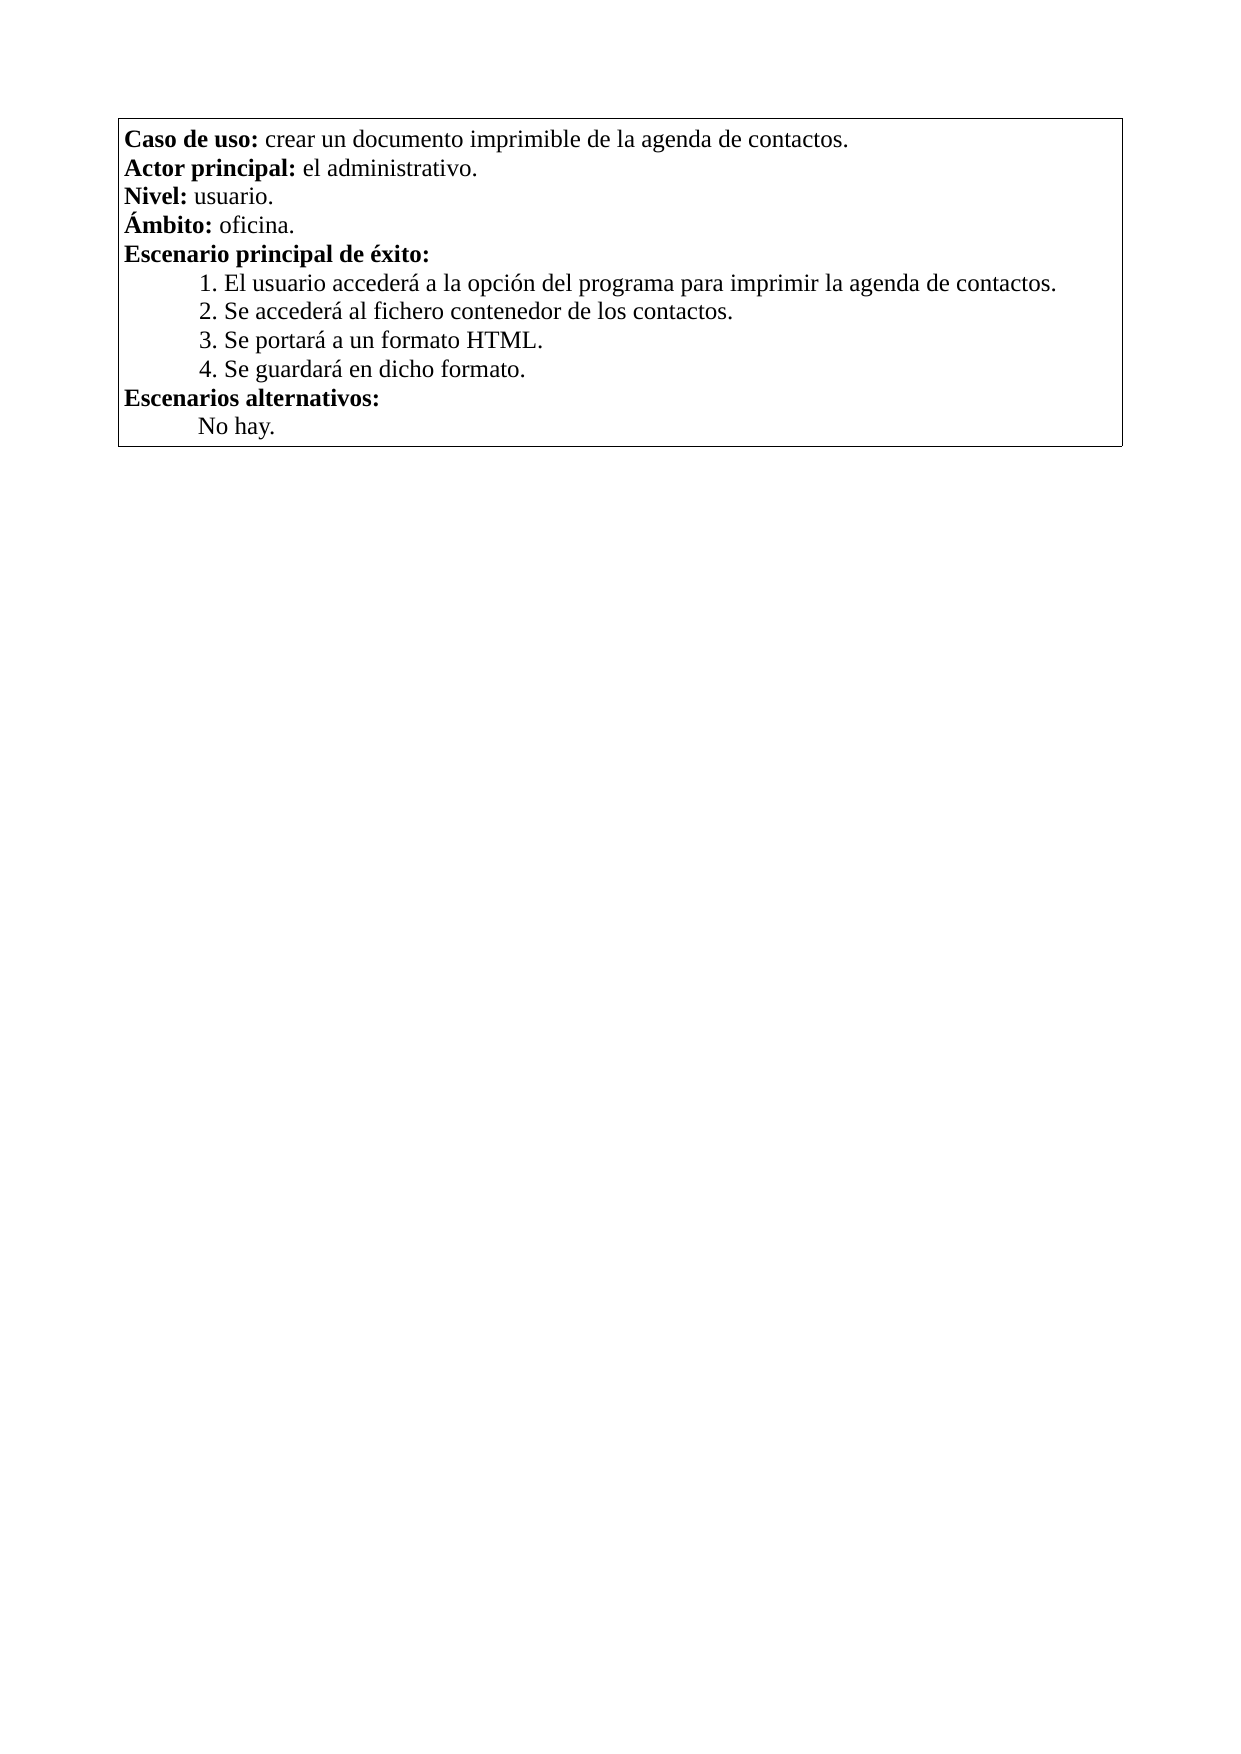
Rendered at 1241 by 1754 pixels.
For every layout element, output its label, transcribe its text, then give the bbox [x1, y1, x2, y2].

table_header Caso de uso: crear un documento imprimible de la agenda de contactos. Actor principal: el administrativo. Nivel: usuario. Ámbito: oficina. Escenario principal de éxito: 1. El usuario accederá a la opción del programa para imprimir la agenda de contactos. 2. Se accederá al fichero contenedor de los contactos. 3. Se portará a un formato HTML. 4. Se guardará en dicho formato. Escenarios alternativos: No hay. [119, 119, 1122, 446]
